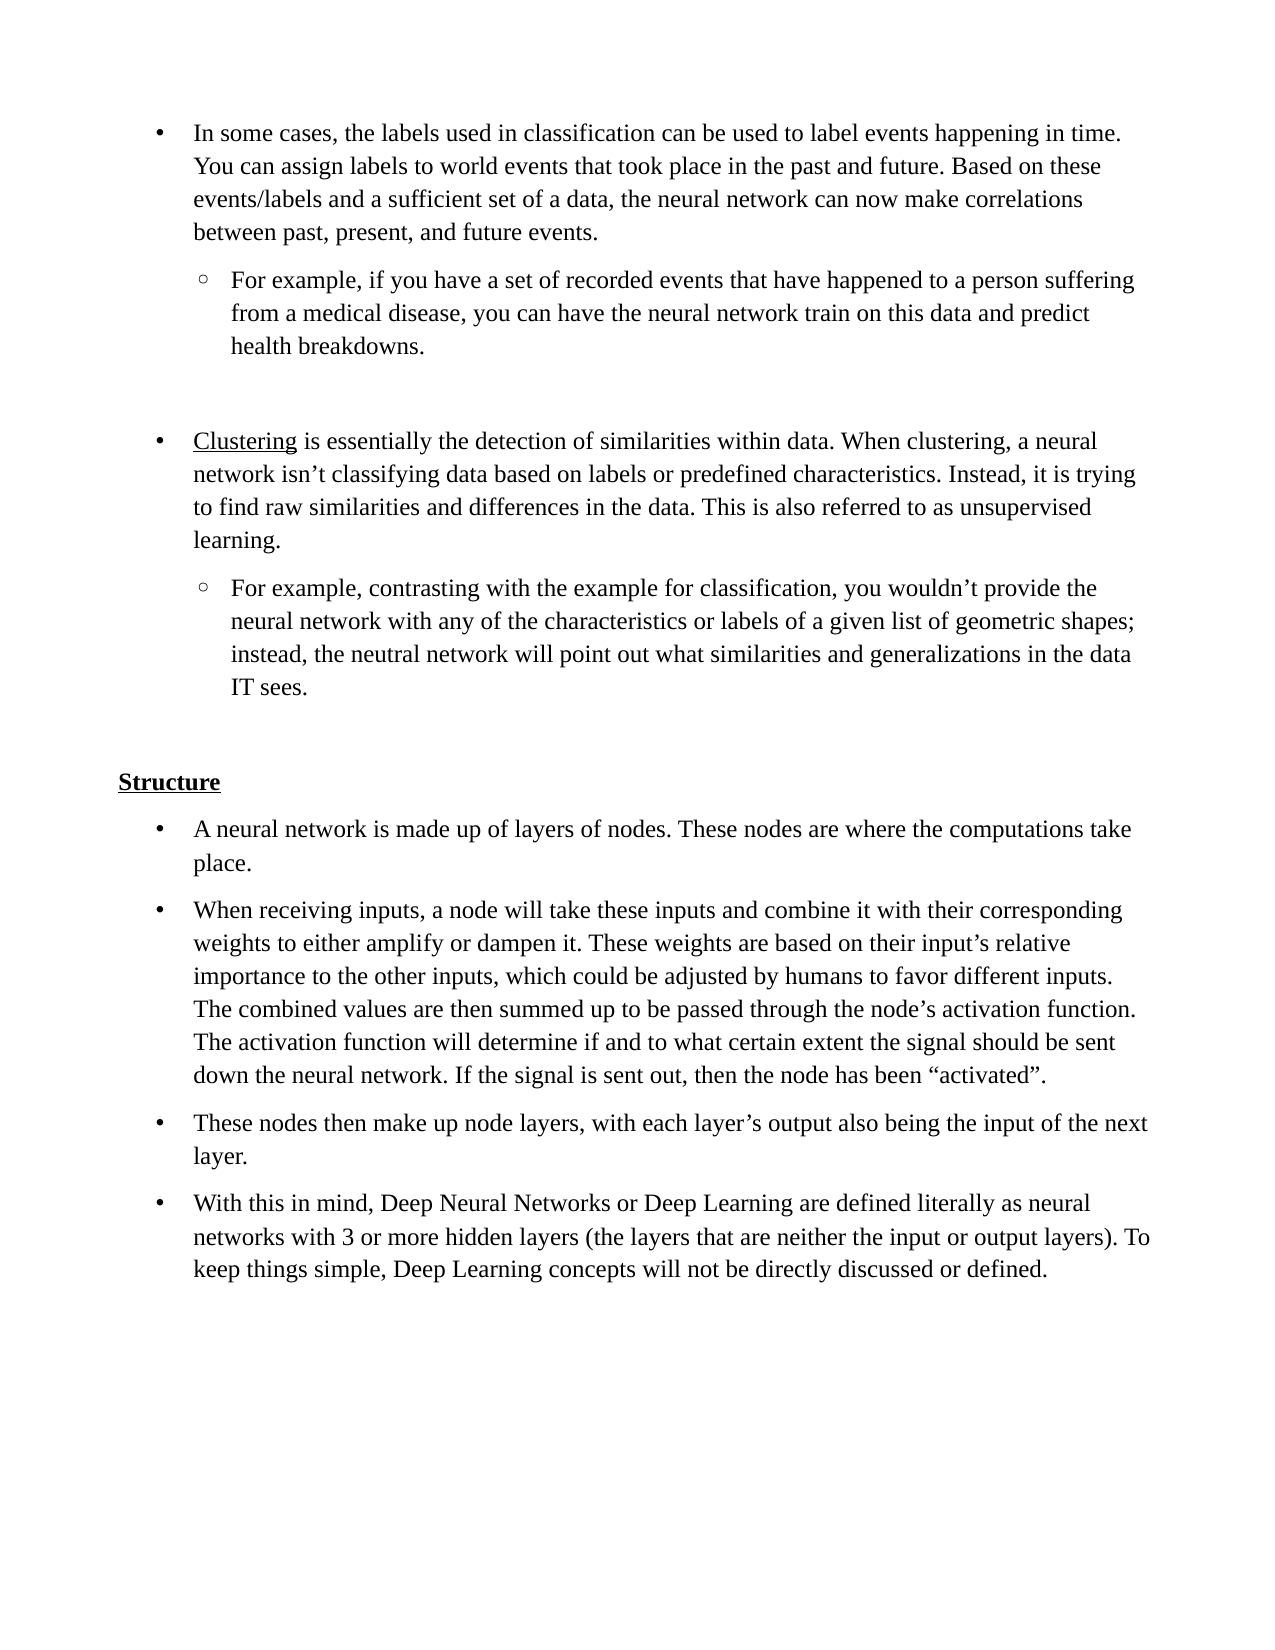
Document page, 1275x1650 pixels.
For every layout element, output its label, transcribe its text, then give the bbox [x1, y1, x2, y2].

list When receiving inputs, a node will take these inputs and combine it with their corresponding weights to either amplify or dampen it. These weights are based on their input’s relative importance to the other inputs, which could be adjusted by humans to favor different inputs. The combined values are then summed up to be passed through the node’s activation function. The activation function will determine if and to what certain extent the signal should be sent down the neural network. If the signal is sent out, then the node has been “activated”. [156, 895, 1157, 1089]
list In some cases, the labels used in classification can be used to label events happening in time. You can assign labels to world events that took place in the past and future. Based on these events/labels and a sufficient set of a data, the neural network can now make correlations between past, present, and future events. [156, 118, 1157, 246]
list For example, contrasting with the example for classification, you wouldn’t provide the neural network with any of the characteristics or labels of a given list of geometric shapes; instead, the neutral network will point out what similarities and generalizations in the data IT sees. [193, 573, 1157, 701]
list A neural network is made up of layers of nodes. These nodes are where the computations take place. [156, 814, 1157, 876]
list Clustering is essentially the detection of similarities within data. When clustering, a neural network isn’t classifying data based on labels or predefined characteristics. Instead, it is trying to find raw similarities and differences in the data. This is also referred to as unsupervised learning. [156, 426, 1157, 554]
list These nodes then make up node layers, with each layer’s output also being the input of the next layer. [156, 1108, 1157, 1170]
text Structure [118, 767, 1157, 796]
list For example, if you have a set of recorded events that have happened to a person suffering from a medical disease, you can have the neural network train on this data and predict health breakdowns. [193, 265, 1157, 359]
list With this in mind, Deep Neural Networks or Deep Learning are defined literally as neural networks with 3 or more hidden layers (the layers that are neither the input or output layers). To keep things simple, Deep Learning concepts will not be directly discussed or defined. [156, 1188, 1157, 1283]
